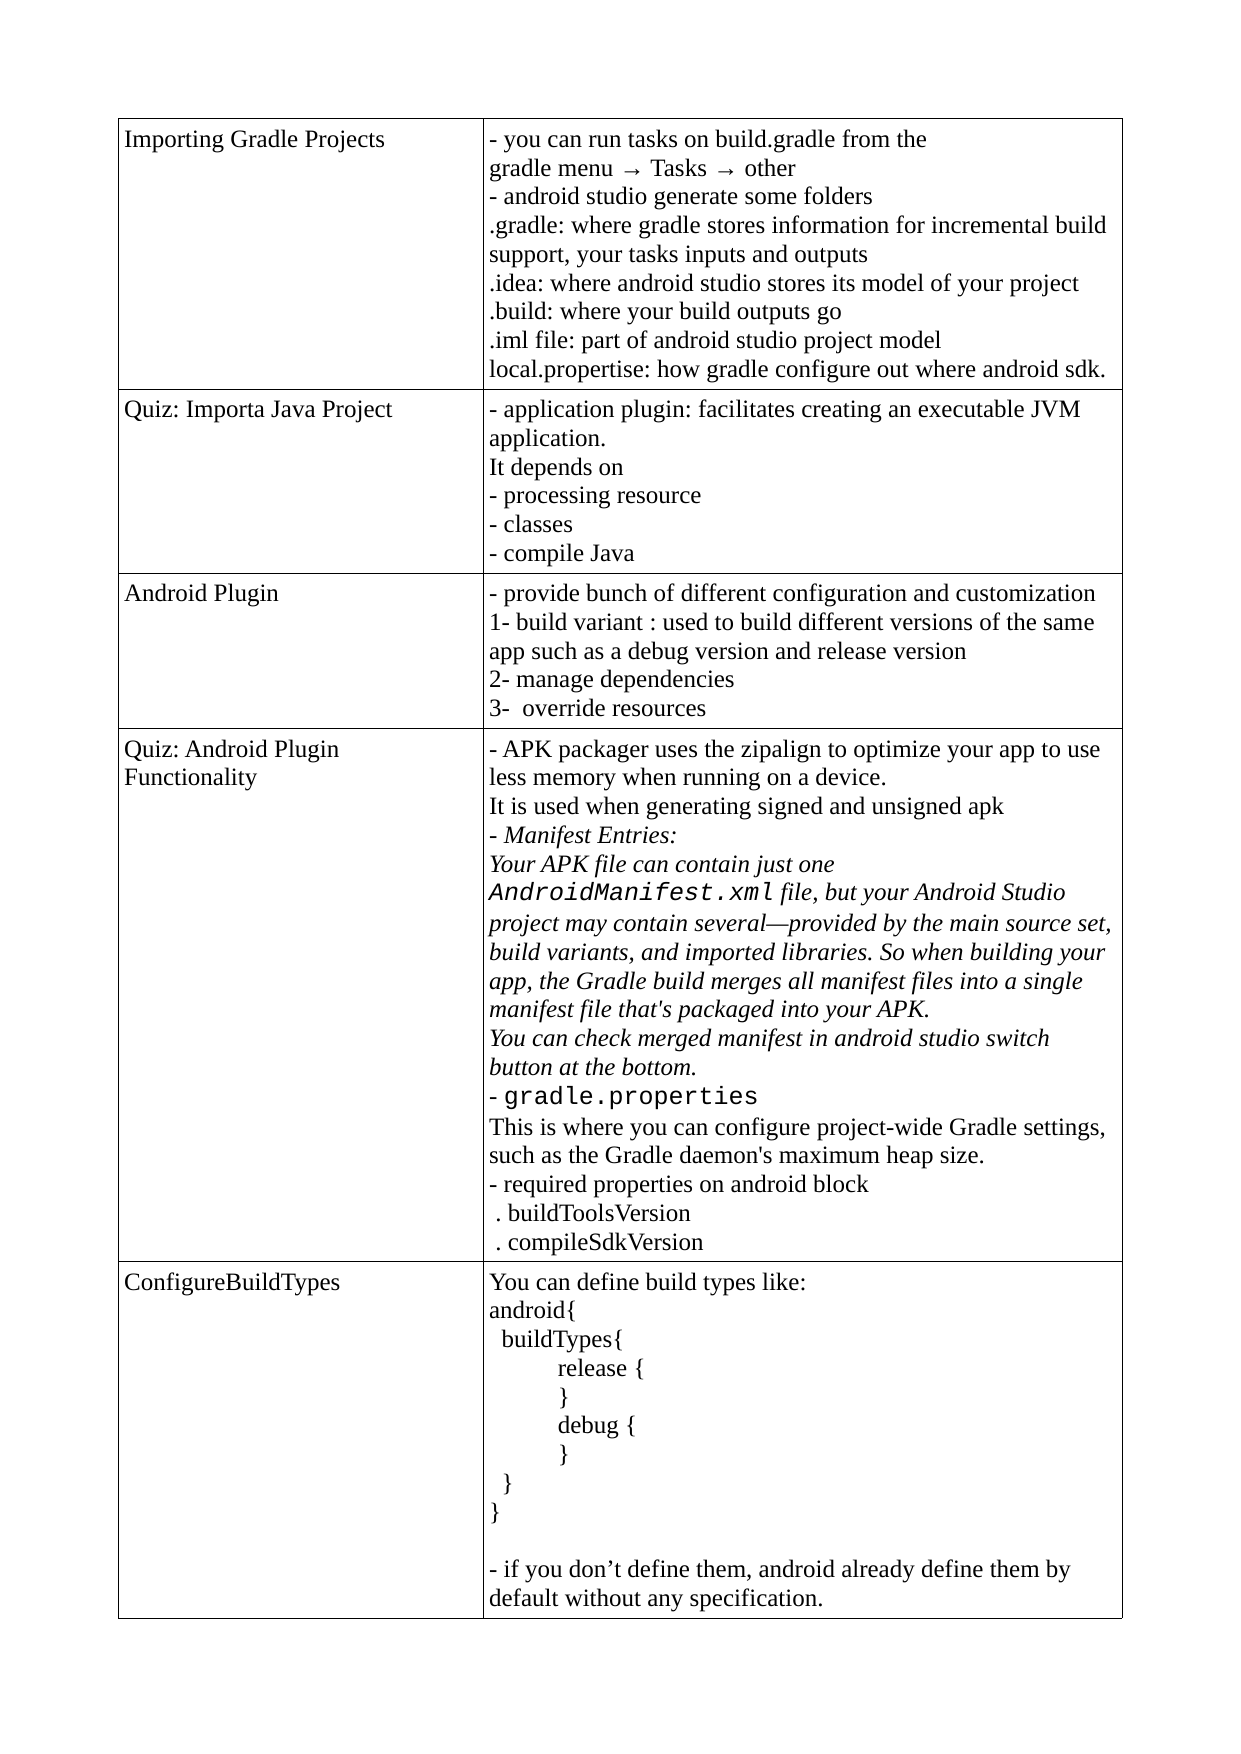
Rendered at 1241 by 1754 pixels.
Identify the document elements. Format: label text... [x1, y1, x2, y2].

table_cell - provide bunch of different configuration and customization 1- build variant : used to build different versions of the same app such as a debug version and release version 2- manage dependencies 3- override resources [484, 574, 1122, 728]
table_cell Quiz: Importa Java Project [119, 390, 483, 572]
table_cell Android Plugin [119, 574, 483, 728]
table_cell ConfigureBuildTypes [119, 1262, 483, 1618]
table_cell You can define build types like: android{ buildTypes{ release { } debug { } } } - if you don’t define them, android already define them by default without any specification. [484, 1262, 1122, 1618]
table_cell Quiz: Android Plugin Functionality [119, 729, 483, 1261]
table_header Importing Gradle Projects [119, 119, 483, 388]
table_cell - application plugin: facilitates creating an executable JVM application. It depends on - processing resource - classes - compile Java [484, 390, 1122, 572]
table_header - you can run tasks on build.gradle from the gradle menu → Tasks → other - android studio generate some folders .gradle: where gradle stores information for incremental build support, your tasks inputs and outputs .idea: where android studio stores its model of your project .build: where your build outputs go .iml file: part of android studio project model local.propertise: how gradle configure out where android sdk. [484, 119, 1122, 388]
table_cell - APK packager uses the zipalign to optimize your app to use less memory when running on a device. It is used when generating signed and unsigned apk - Manifest Entries: Your APK file can contain just one AndroidManifest.xml file, but your Android Studio project may contain several—provided by the main source set, build variants, and imported libraries. So when building your app, the Gradle build merges all manifest files into a single manifest file that's packaged into your APK. You can check merged manifest in android studio switch button at the bottom. - gradle.properties This is where you can configure project-wide Gradle settings, such as the Gradle daemon's maximum heap size. - required properties on android block . buildToolsVersion . compileSdkVersion [484, 729, 1122, 1261]
